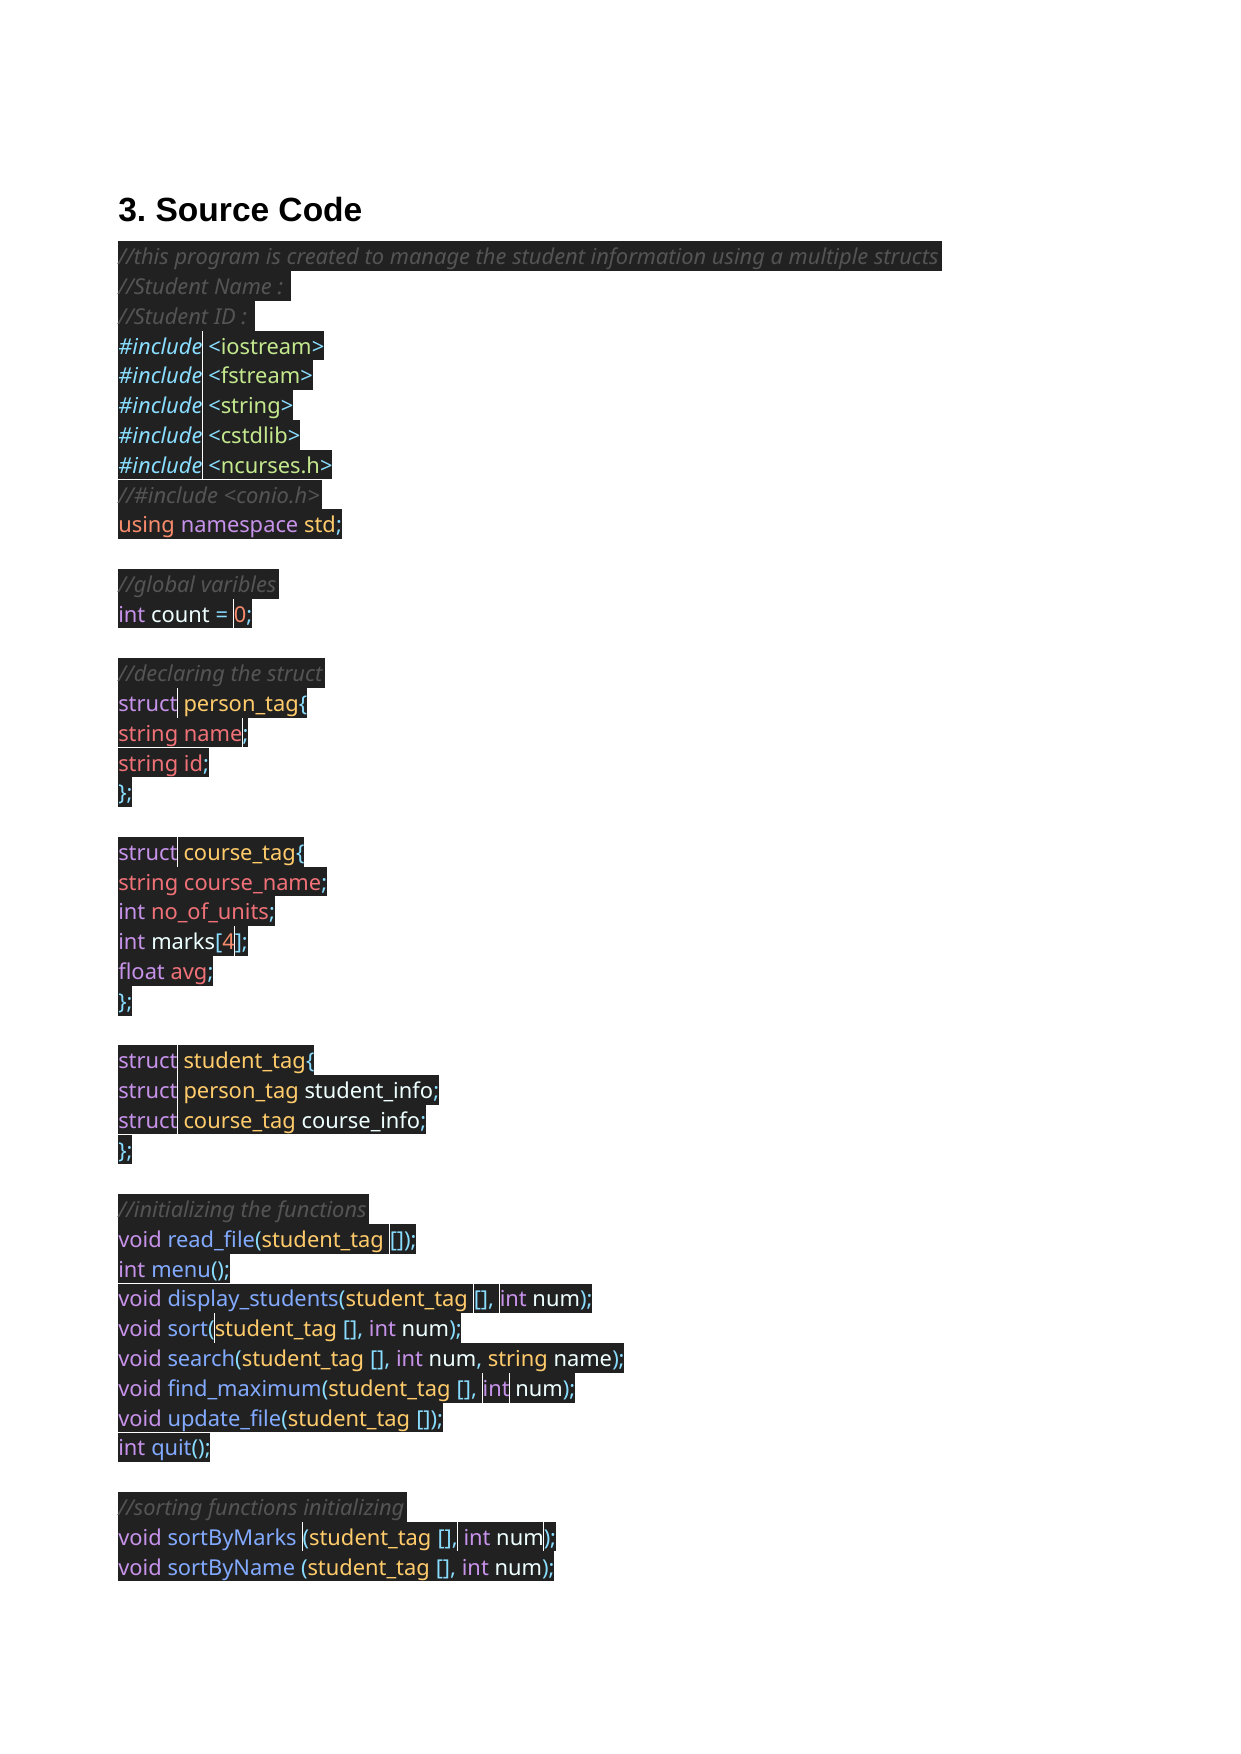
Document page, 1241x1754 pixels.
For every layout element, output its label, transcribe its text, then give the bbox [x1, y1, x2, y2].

text #include <ncurses.h> [118, 450, 1122, 479]
subtitle 3. Source Code [118, 190, 1122, 229]
text void find_maximum(student_tag [], int num); [118, 1373, 1122, 1403]
text void sortByName (student_tag [], int num); [118, 1551, 1122, 1581]
text #include <cstdlib> [118, 420, 1122, 450]
text //Student Name : [118, 271, 1122, 301]
text void search(student_tag [], int num, string name); [118, 1343, 1122, 1373]
text struct person_tag student_info; [118, 1075, 1122, 1105]
text struct person_tag{ [118, 688, 1122, 718]
text string course_name; [118, 867, 1122, 896]
text //initializing the functions [118, 1194, 1122, 1224]
text //Student ID : [118, 301, 1122, 331]
text int count = 0; [118, 599, 1122, 628]
text //global varibles [118, 569, 1122, 599]
text //declaring the struct [118, 658, 1122, 688]
text float avg; [118, 956, 1122, 986]
text int marks[4]; [118, 926, 1122, 956]
text #include <fstream> [118, 360, 1122, 390]
text struct course_tag course_info; [118, 1105, 1122, 1134]
text }; [118, 986, 1122, 1016]
text struct student_tag{ [118, 1045, 1122, 1075]
text using namespace std; [118, 509, 1122, 539]
text string name; [118, 718, 1122, 747]
text void display_students(student_tag [], int num); [118, 1283, 1122, 1313]
text #include <string> [118, 390, 1122, 420]
text void sortByMarks (student_tag [], int num); [118, 1522, 1122, 1551]
text string id; [118, 747, 1122, 777]
text int quit(); [118, 1432, 1122, 1462]
text int menu(); [118, 1254, 1122, 1283]
text //sorting functions initializing [118, 1492, 1122, 1522]
text void update_file(student_tag []); [118, 1403, 1122, 1432]
text int no_of_units; [118, 896, 1122, 926]
text }; [118, 1134, 1122, 1164]
text //#include <conio.h> [118, 479, 1122, 509]
text //this program is created to manage the student information using a multiple structs [118, 241, 1122, 271]
text void read_file(student_tag []); [118, 1224, 1122, 1254]
text #include <iostream> [118, 331, 1122, 360]
text void sort(student_tag [], int num); [118, 1313, 1122, 1343]
text }; [118, 777, 1122, 807]
text struct course_tag{ [118, 837, 1122, 867]
